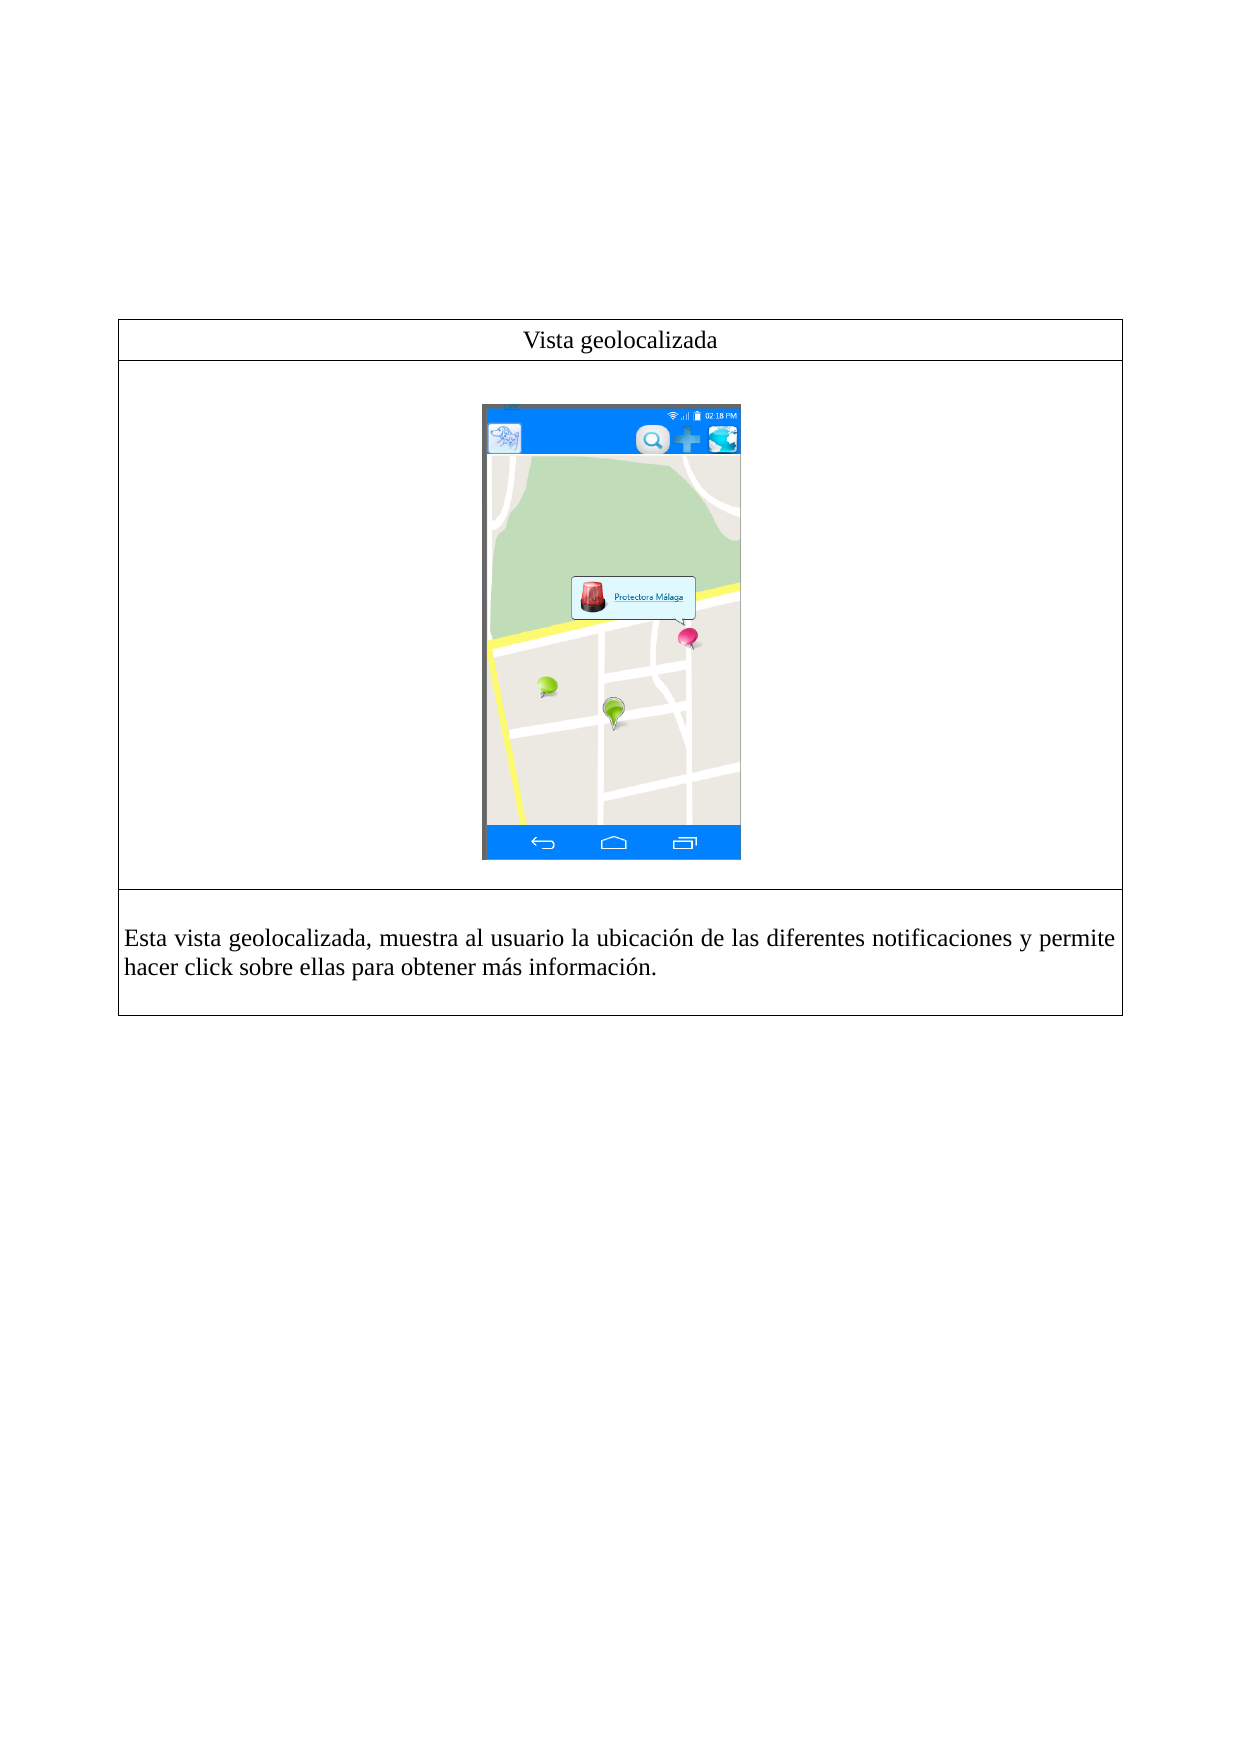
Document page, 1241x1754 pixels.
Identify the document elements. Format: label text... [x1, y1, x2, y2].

picture [482, 404, 741, 860]
table_header Vista geolocalizada [119, 320, 1122, 360]
table_cell Esta vista geolocalizada, muestra al usuario la ubicación de las diferentes notificaciones y permite hacer click sobre ellas para obtener más información. [119, 890, 1122, 1015]
table_cell [119, 361, 1122, 889]
